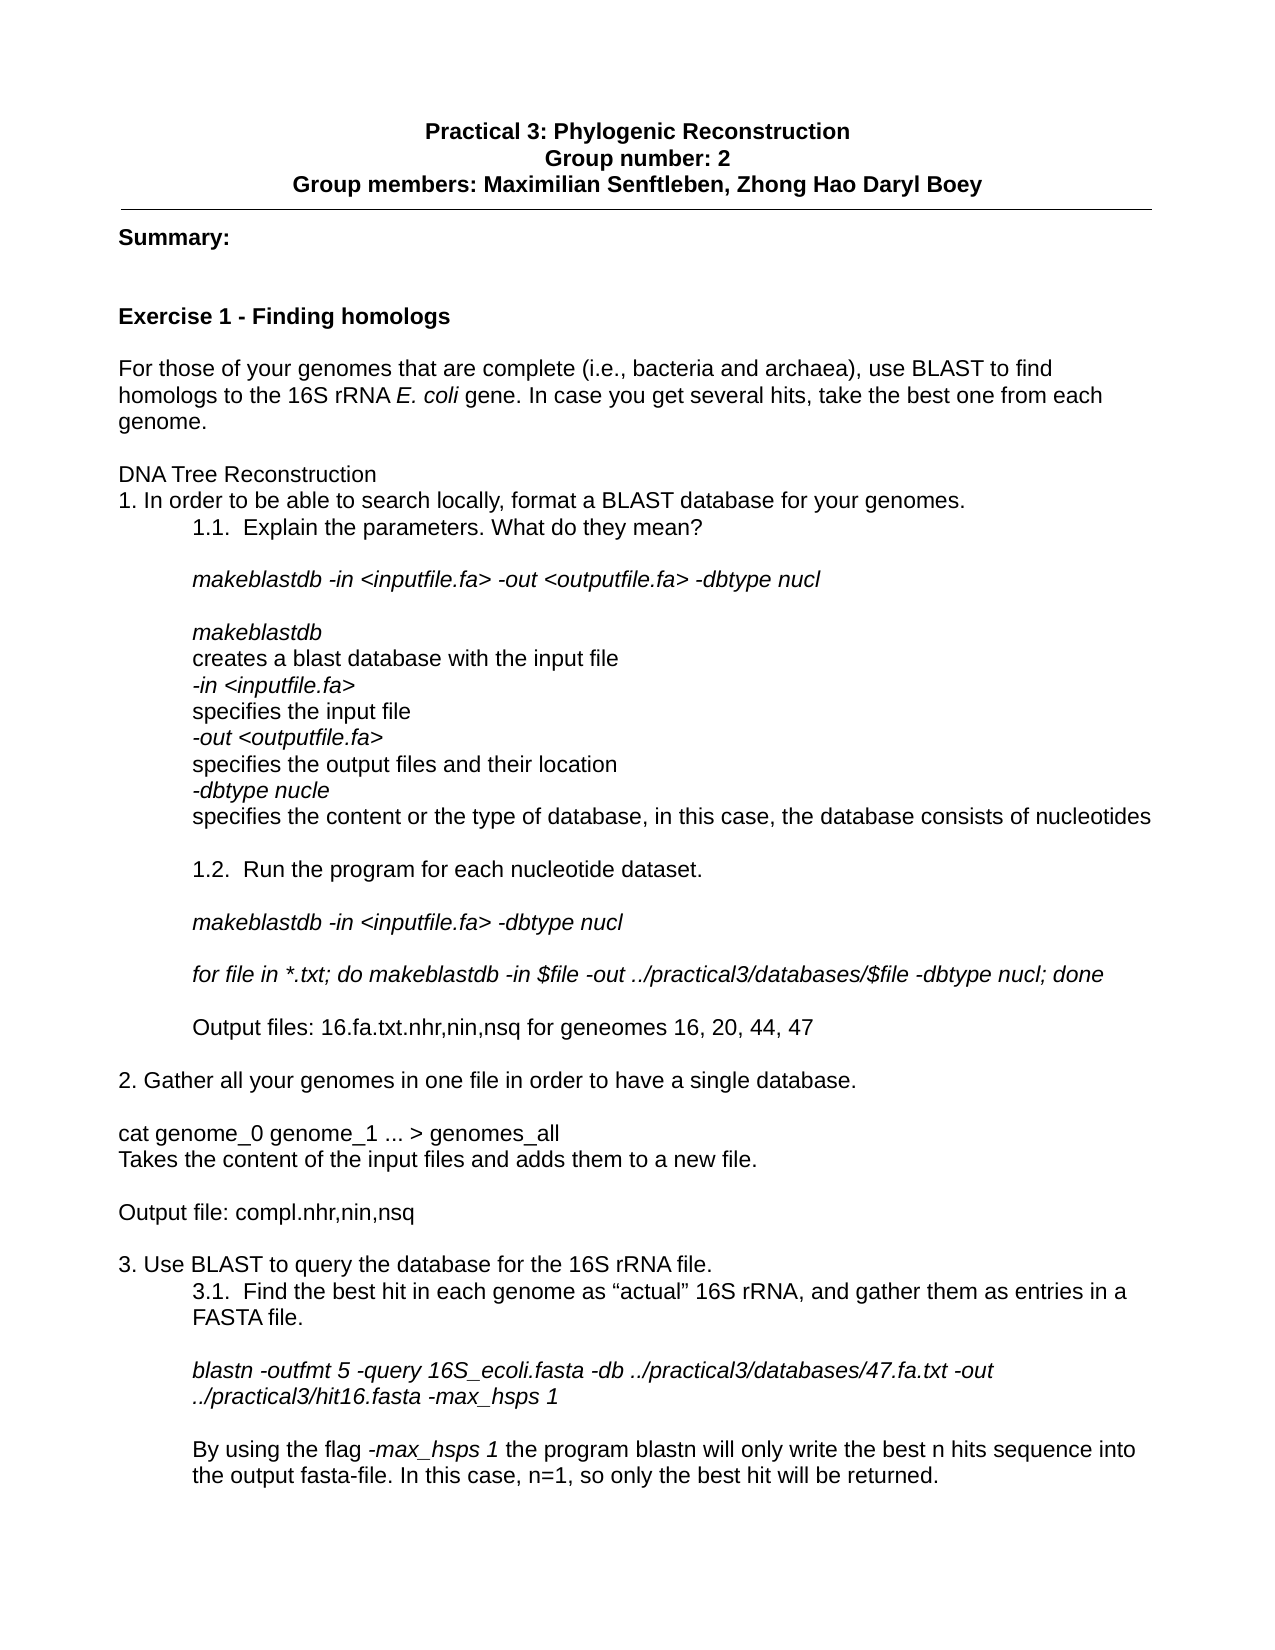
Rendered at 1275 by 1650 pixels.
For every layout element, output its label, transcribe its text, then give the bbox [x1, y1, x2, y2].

text specifies the input file [118, 698, 1157, 724]
text creates a blast database with the input file [118, 645, 1157, 672]
text DNA Tree Reconstruction [118, 461, 1157, 487]
text cat genome_0 genome_1 ... > genomes_all [118, 1119, 1157, 1146]
text 1.2. Run the program for each nucleotide dataset. [118, 856, 1157, 882]
text 2. Gather all your genomes in one file in order to have a single database. [118, 1067, 1157, 1093]
text By using the flag -max_hsps 1 the program blastn will only write the best n hits sequence into the output fasta-file. In this case, n=1, so only the best hit will be returned. [192, 1436, 1157, 1488]
text makeblastdb [118, 619, 1157, 645]
text specifies the content or the type of database, in this case, the database consists of nucleotides [118, 803, 1157, 830]
text Takes the content of the input files and adds them to a new file. [118, 1146, 1157, 1172]
text For those of your genomes that are complete (i.e., bacteria and archaea), use BLAST to find homologs to the 16S rRNA E. coli gene. In case you get several hits, take the best one from each genome. [118, 355, 1157, 434]
text Group members: Maximilian Senftleben, Zhong Hao Daryl Boey [118, 171, 1157, 197]
text specifies the output files and their location [118, 751, 1157, 777]
text blastn -outfmt 5 -query 16S_ecoli.fasta -db ../practical3/databases/47.fa.txt -out ../practical3/hit16.fasta -max_hsps 1 [192, 1357, 1157, 1409]
text Output files: 16.fa.txt.nhr,nin,nsq for geneomes 16, 20, 44, 47 [118, 1014, 1157, 1041]
text -in <inputfile.fa> [118, 672, 1157, 698]
text 1.1. Explain the parameters. What do they mean? [118, 513, 1157, 540]
text makeblastdb -in <inputfile.fa> -out <outputfile.fa> -dbtype nucl [118, 566, 1157, 592]
text for file in *.txt; do makeblastdb -in $file -out ../practical3/databases/$file -dbtype nucl; done [118, 961, 1157, 988]
text Output file: compl.nhr,nin,nsq [118, 1199, 1157, 1225]
text 3. Use BLAST to query the database for the 16S rRNA file. [118, 1251, 1157, 1278]
text -out <outputfile.fa> [118, 724, 1157, 751]
text 1. In order to be able to search locally, format a BLAST database for your genomes. [118, 487, 1157, 513]
text -dbtype nucle [118, 777, 1157, 803]
text Exercise 1 - Finding homologs [118, 303, 1157, 329]
text 3.1. Find the best hit in each genome as “actual” 16S rRNA, and gather them as entries in a FASTA file. [192, 1278, 1157, 1330]
text Practical 3: Phylogenic Reconstruction [118, 118, 1157, 144]
text Summary: [118, 223, 1157, 250]
text makeblastdb -in <inputfile.fa> -dbtype nucl [118, 909, 1157, 935]
text Group number: 2 [118, 144, 1157, 171]
